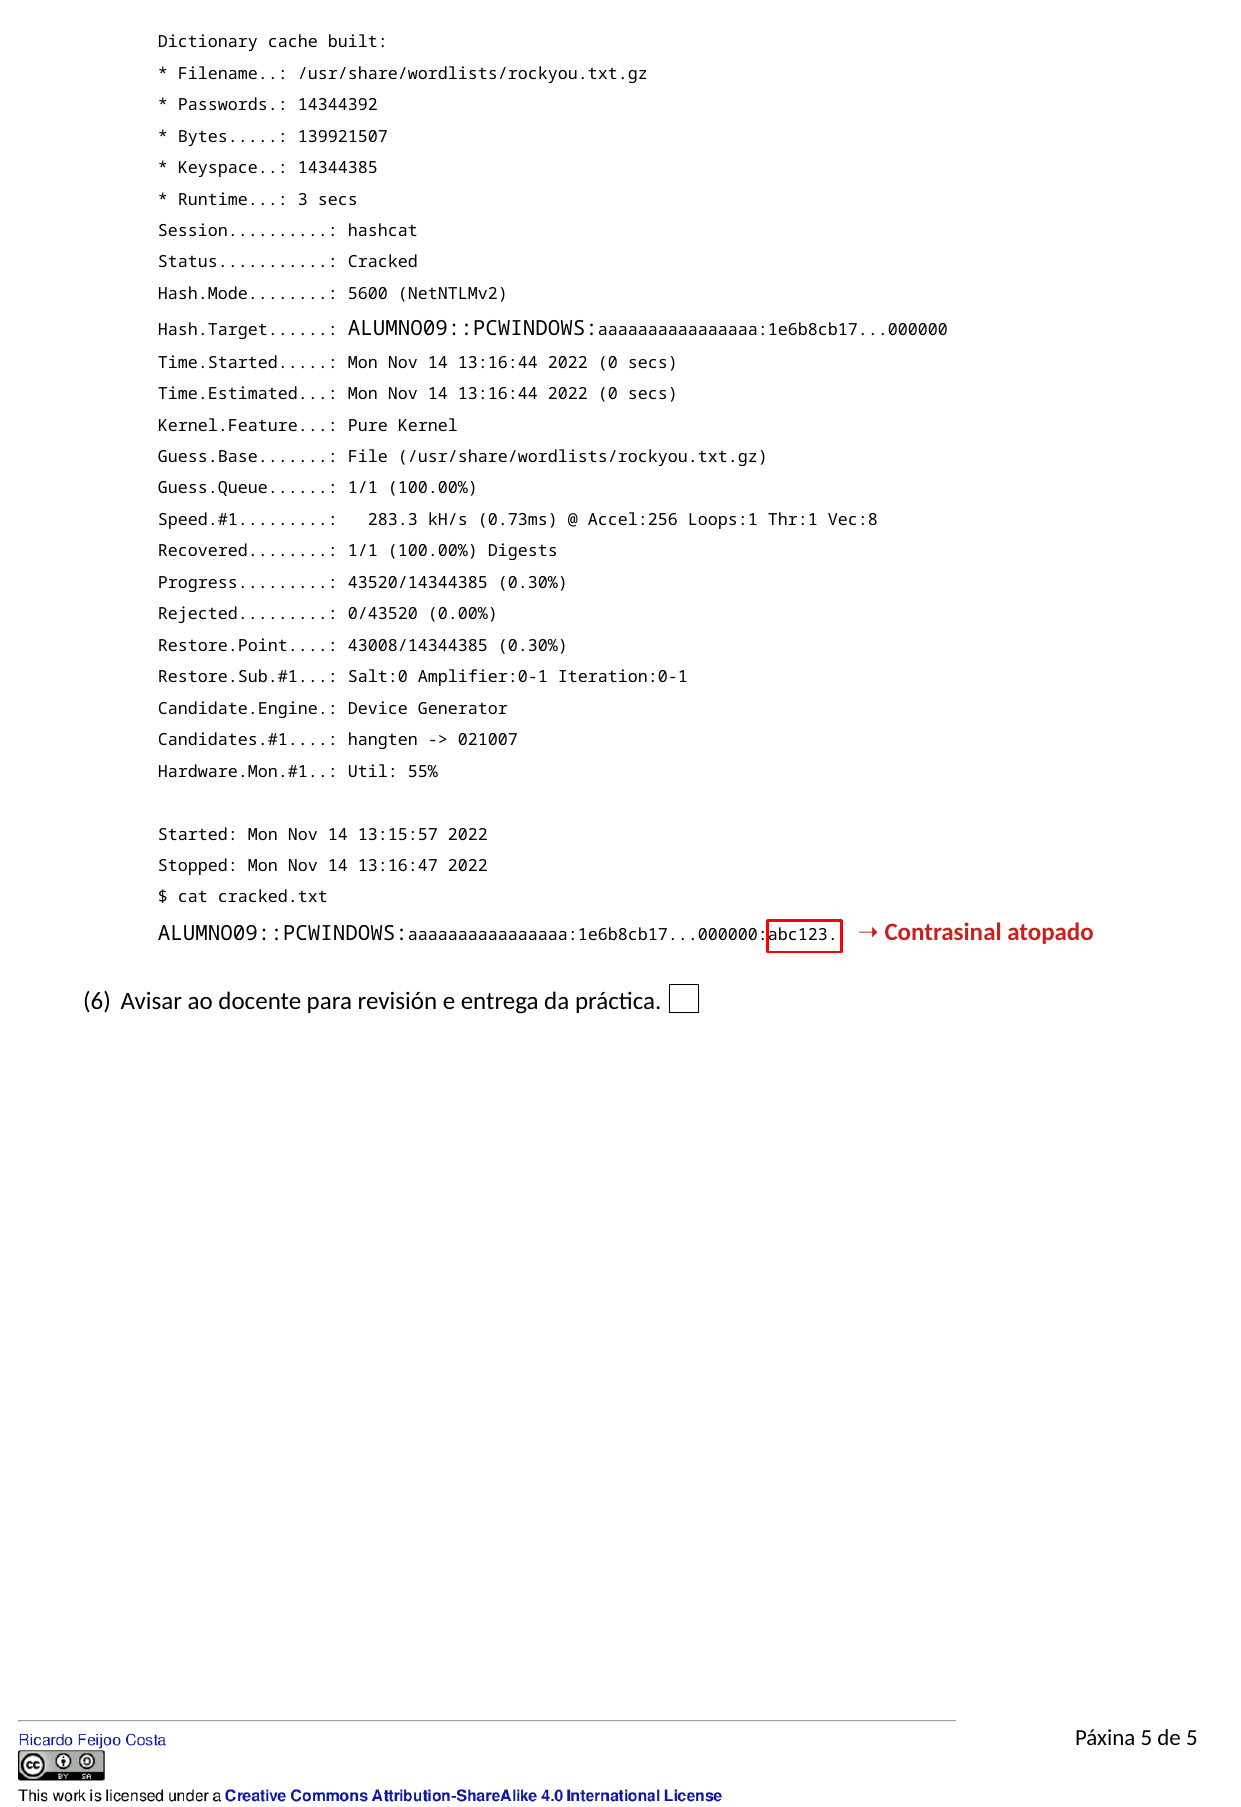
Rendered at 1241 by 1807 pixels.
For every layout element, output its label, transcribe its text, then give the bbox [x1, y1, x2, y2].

list * Bytes.....: 139921507 [158, 124, 1221, 147]
list Avisar ao docente para revisión e entrega da práctica. [83, 985, 1197, 1015]
list Candidates.#1....: hangten -> 021007 [158, 728, 1221, 750]
list Session..........: hashcat [158, 219, 1221, 241]
list * Keyspace..: 14344385 [158, 156, 1221, 178]
list Speed.#1.........: 283.3 kH/s (0.73ms) @ Accel:256 Loops:1 Thr:1 Vec:8 [158, 507, 1221, 530]
list Recovered........: 1/1 (100.00%) Digests [158, 539, 1221, 562]
list Status...........: Cracked [158, 250, 1221, 273]
list Rejected.........: 0/43520 (0.00%) [158, 602, 1221, 624]
list Started: Mon Nov 14 13:15:57 2022 [158, 822, 1221, 845]
list * Filename..: /usr/share/wordlists/rockyou.txt.gz [158, 61, 1221, 84]
picture [8, 1715, 957, 1806]
list Progress.........: 43520/14344385 (0.30%) [158, 570, 1221, 593]
list ALUMNO09::PCWINDOWS:aaaaaaaaaaaaaaaa:1e6b8cb17...000000:abc123. ➝ Contrasinal atopado [158, 916, 1221, 947]
list Guess.Base.......: File (/usr/share/wordlists/rockyou.txt.gz) [158, 444, 1221, 467]
list Restore.Point....: 43008/14344385 (0.30%) [158, 633, 1221, 656]
list Hardware.Mon.#1..: Util: 55% [158, 759, 1221, 782]
list Dictionary cache built: [158, 30, 1221, 53]
list * Runtime...: 3 secs [158, 187, 1221, 210]
list Hash.Target......: ALUMNO09::PCWINDOWS:aaaaaaaaaaaaaaaa:1e6b8cb17...000000 [158, 313, 1221, 341]
list * Passwords.: 14344392 [158, 93, 1221, 116]
list Time.Estimated...: Mon Nov 14 13:16:44 2022 (0 secs) [158, 382, 1221, 404]
list Restore.Sub.#1...: Salt:0 Amplifier:0-1 Iteration:0-1 [158, 665, 1221, 687]
list $ cat cracked.txt [158, 885, 1221, 908]
list Time.Started.....: Mon Nov 14 13:16:44 2022 (0 secs) [158, 350, 1221, 373]
list Kernel.Feature...: Pure Kernel [158, 413, 1221, 436]
list Stopped: Mon Nov 14 13:16:47 2022 [158, 853, 1221, 876]
list Hash.Mode........: 5600 (NetNTLMv2) [158, 282, 1221, 304]
list Candidate.Engine.: Device Generator [158, 696, 1221, 719]
list Guess.Queue......: 1/1 (100.00%) [158, 476, 1221, 499]
